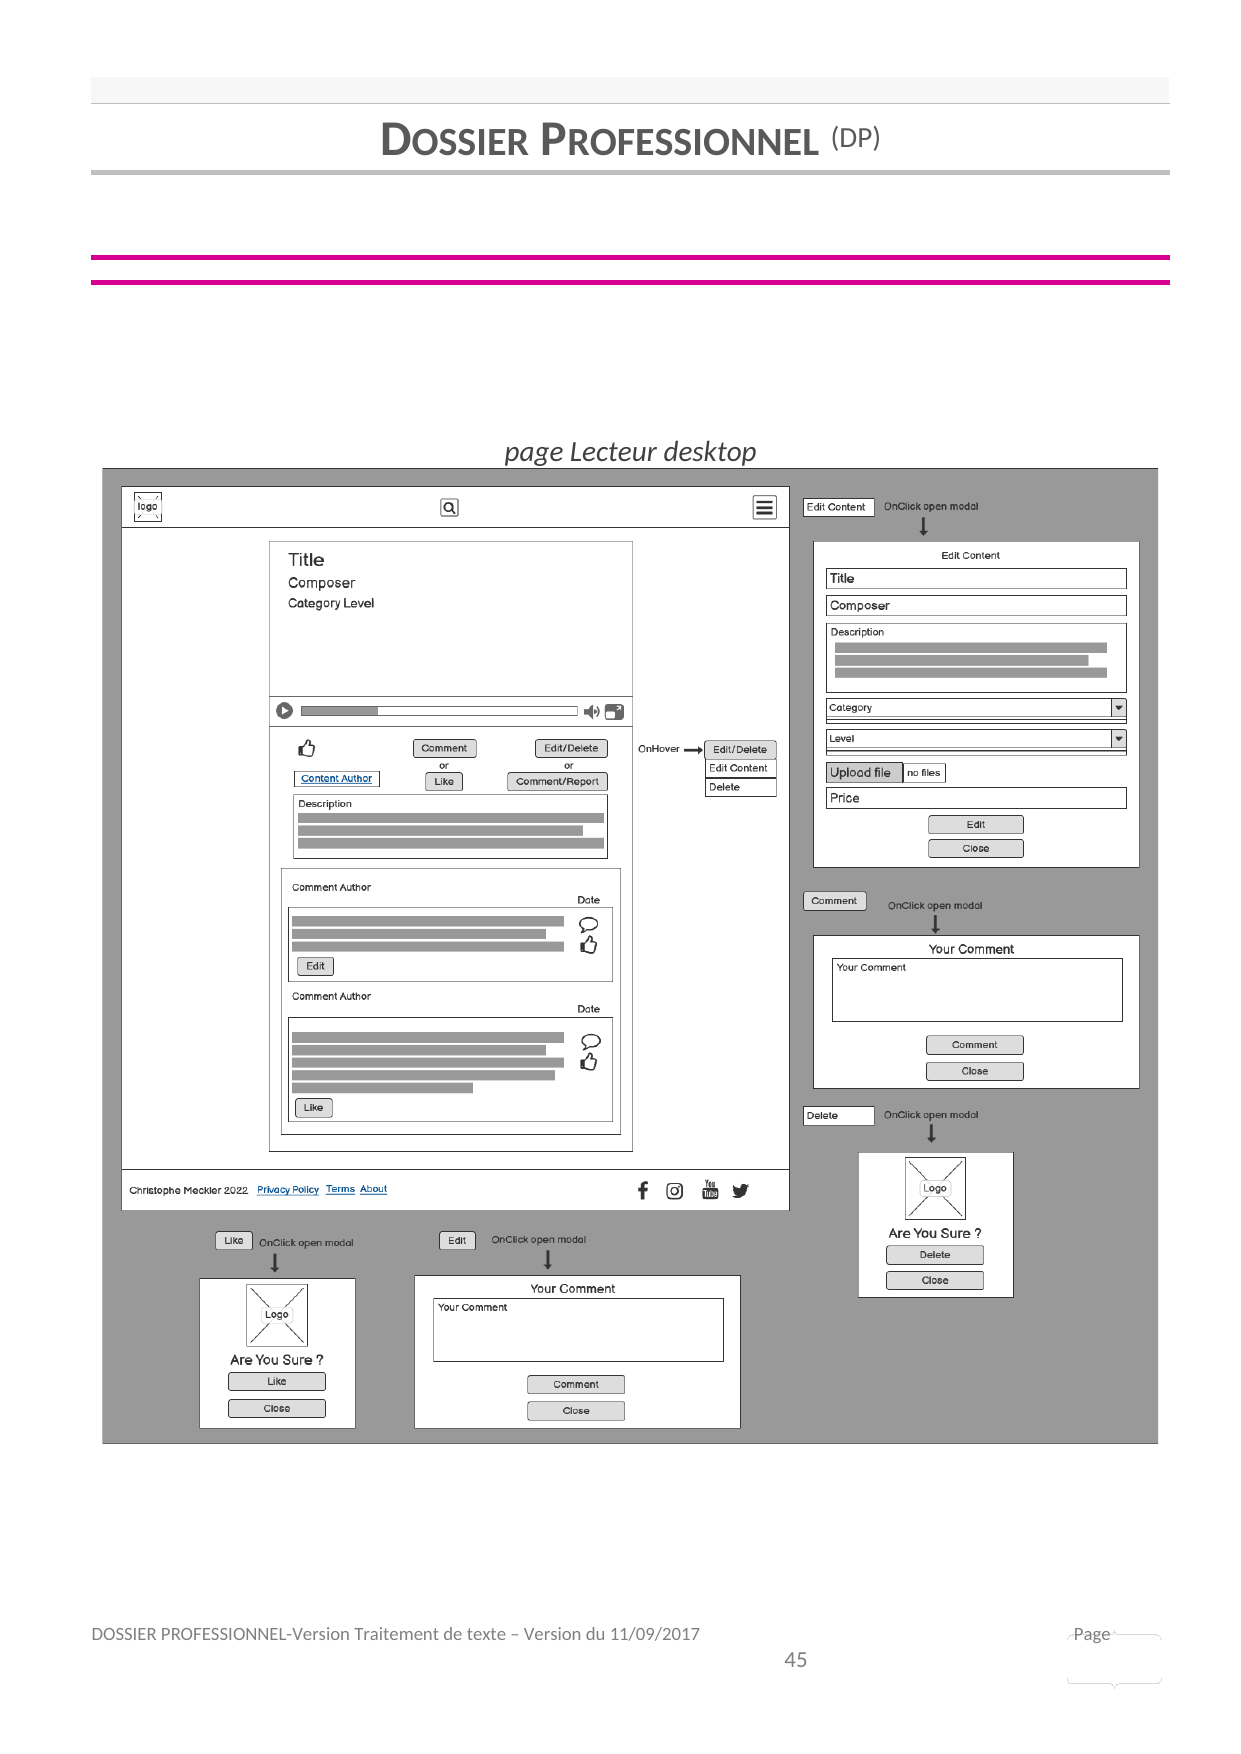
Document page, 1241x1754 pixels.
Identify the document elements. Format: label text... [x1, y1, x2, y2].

table_cell page Lecteur desktop [91, 285, 1169, 1586]
picture [102, 468, 1159, 1444]
